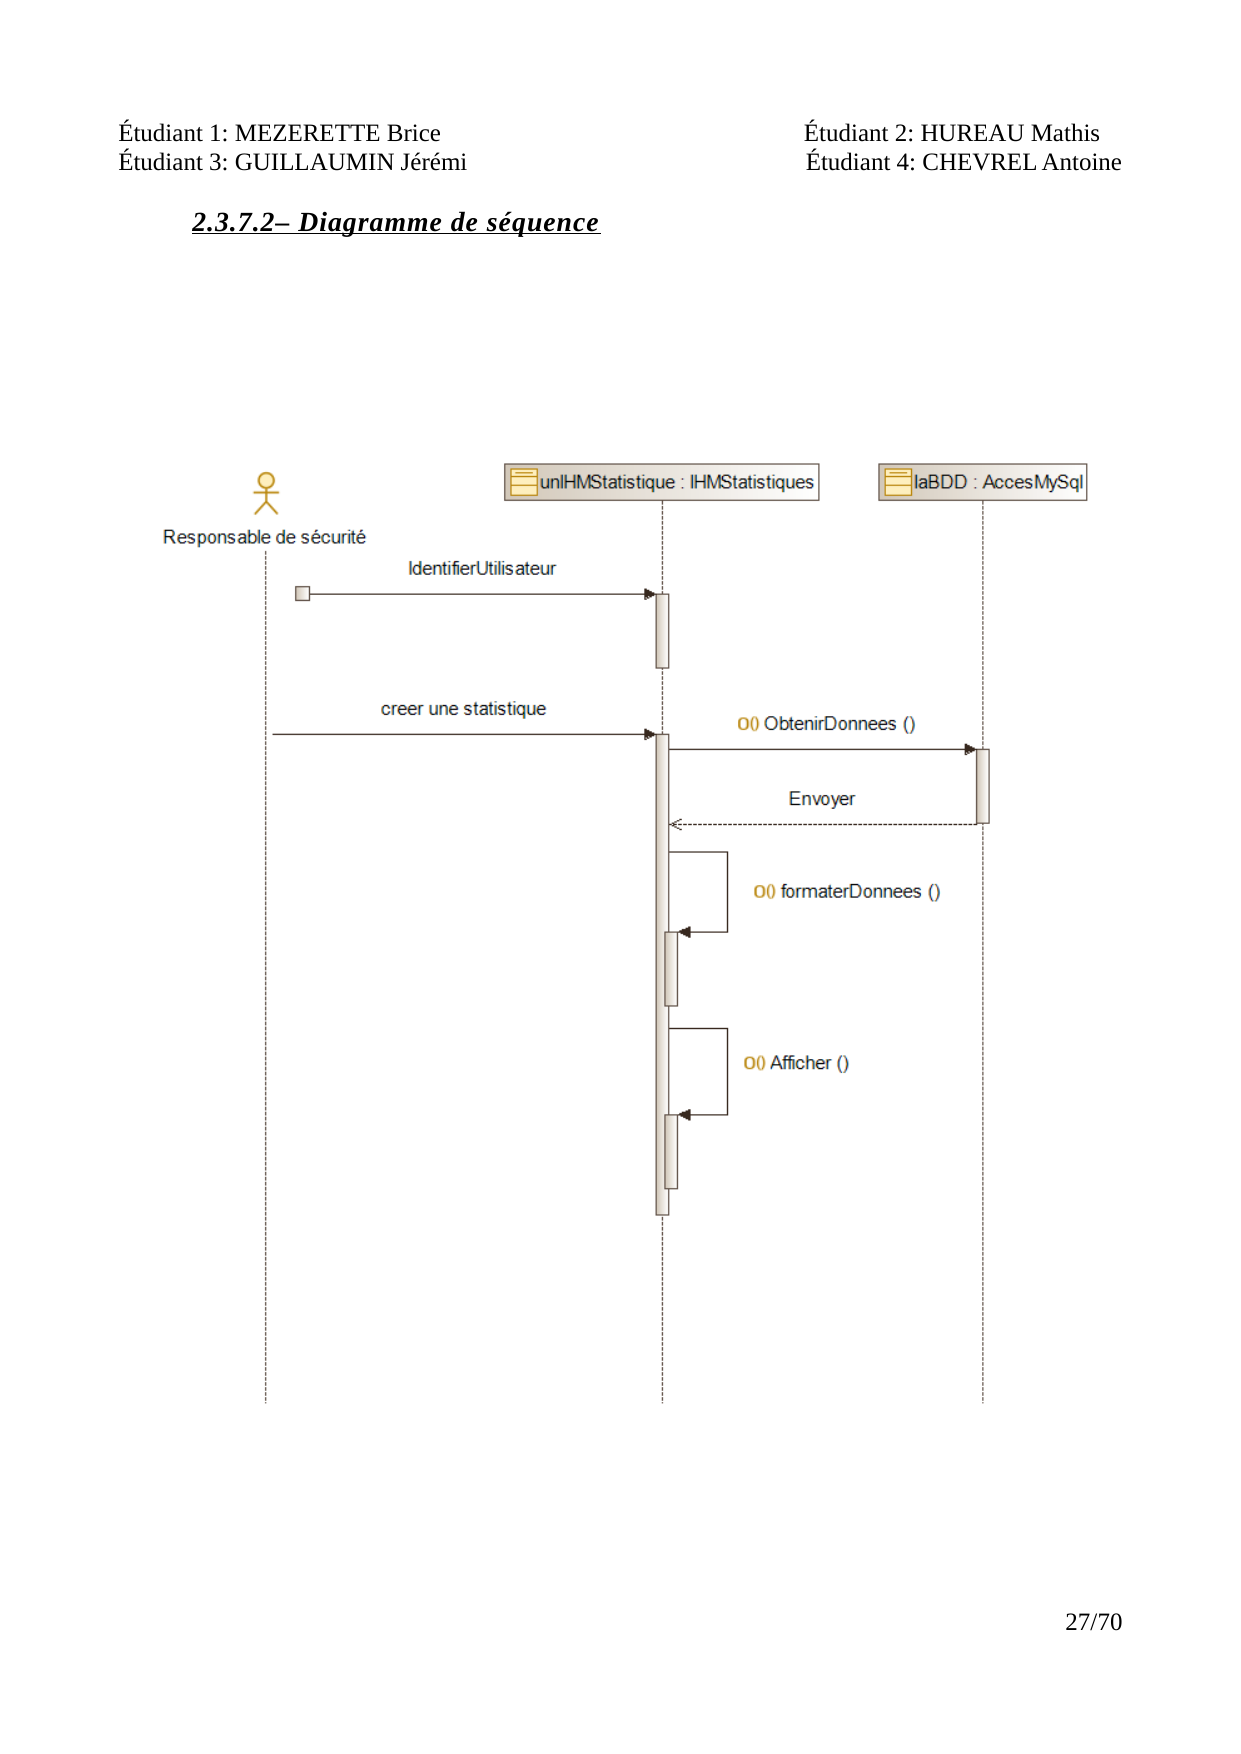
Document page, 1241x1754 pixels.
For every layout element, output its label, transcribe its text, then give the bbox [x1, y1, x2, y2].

picture [140, 452, 1100, 1416]
subtitle 2.3.7.2– Diagramme de séquence [118, 205, 1122, 237]
